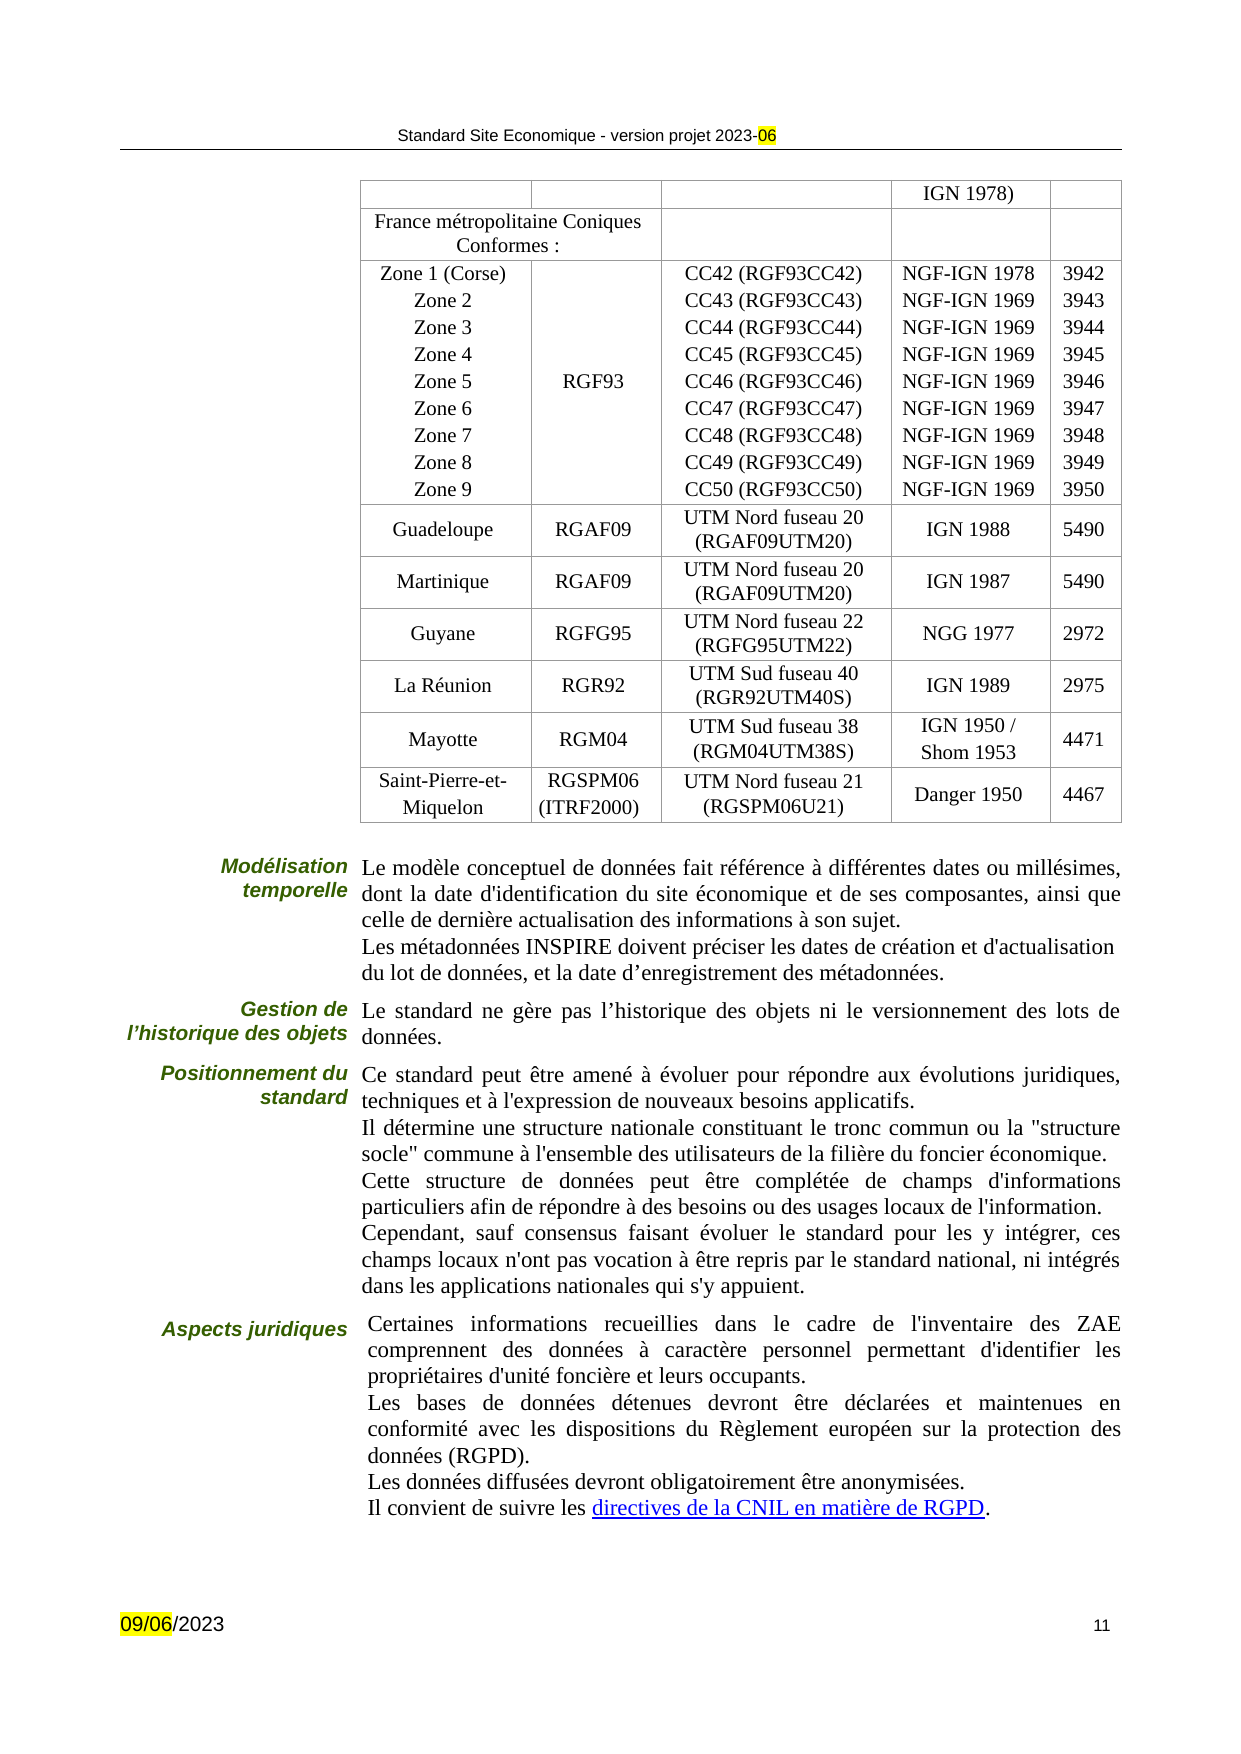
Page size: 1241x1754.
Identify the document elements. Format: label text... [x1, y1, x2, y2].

table_cell RGSPM06 (ITRF2000) [532, 768, 661, 822]
table_cell UTM Nord fuseau 20 (RGAF09UTM20) [662, 505, 891, 556]
table_header Modélisation temporelle [118, 848, 355, 991]
table_cell Guadeloupe [361, 505, 531, 556]
table_cell UTM Nord fuseau 20 (RGAF09UTM20) [662, 557, 891, 608]
table_cell RGAF09 [532, 505, 661, 556]
table_cell RGF93 [532, 261, 661, 504]
table_cell 3942 3943 3944 3945 3946 3947 3948 3949 3950 [1051, 261, 1121, 504]
table_cell 2972 [1051, 609, 1121, 660]
table_cell IGN 1989 [892, 661, 1050, 712]
table_cell RGR92 [532, 661, 661, 712]
table_cell [662, 209, 891, 260]
table_cell RGM04 [532, 713, 661, 767]
table_cell IGN 1987 [892, 557, 1050, 608]
table_cell RGFG95 [532, 609, 661, 660]
table_cell CC42 (RGF93CC42) CC43 (RGF93CC43) CC44 (RGF93CC44) CC45 (RGF93CC45) CC46 (RGF93CC46) CC47 (RGF93CC47) CC48 (RGF93CC48) CC49 (RGF93CC49) CC50 (RGF93CC50) [662, 261, 891, 504]
table_cell [361, 181, 531, 208]
table_cell [892, 209, 1050, 260]
table_cell Zone 1 (Corse) Zone 2 Zone 3 Zone 4 Zone 5 Zone 6 Zone 7 Zone 8 Zone 9 [361, 261, 531, 504]
table_cell IGN 1988 [892, 505, 1050, 556]
table_cell [1051, 209, 1121, 260]
table_cell RGAF09 [532, 557, 661, 608]
table_cell Aspects juridiques [118, 1304, 355, 1526]
table_cell 4467 [1051, 768, 1121, 822]
table_cell Saint-Pierre-et- Miquelon [361, 768, 531, 822]
table_cell La Réunion [361, 661, 531, 712]
table_cell NGG 1977 [892, 609, 1050, 660]
table_cell - IGN 1978) [892, 181, 1050, 208]
table_cell 5490 [1051, 505, 1121, 556]
table_cell Danger 1950 [892, 768, 1050, 822]
table_cell UTM Sud fuseau 38 (RGM04UTM38S) [662, 713, 891, 767]
table_cell France métropolitaine Coniques Conformes : [361, 209, 661, 260]
table_cell Certaines informations recueillies dans le cadre de l'inventaire des ZAE comprennent des données à caractère personnel permettant d'identifier les propriétaires d'unité foncière et leurs occupants. Les bases de données détenues devront être déclarées et maintenues en conformité avec les dispositions du Règlement européen sur la protection des données (RGPD). Les données diffusées devront obligatoirement être anonymisées. Il convient de suivre les directives de la CNIL en matière de RGPD. [355, 1304, 1122, 1526]
table_cell 2975 [1051, 661, 1121, 712]
table_cell [662, 181, 891, 208]
table_cell Le standard ne gère pas l’historique des objets ni le versionnement des lots de données. [355, 991, 1122, 1056]
table_cell Martinique [361, 557, 531, 608]
table_cell [1051, 181, 1121, 208]
table_cell [532, 181, 661, 208]
table_cell 5490 [1051, 557, 1121, 608]
table_cell UTM Nord fuseau 21 (RGSPM06U21) [662, 768, 891, 822]
table_cell UTM Nord fuseau 22 (RGFG95UTM22) [662, 609, 891, 660]
table_cell IGN 1950 / Shom 1953 [892, 713, 1050, 767]
table_cell Mayotte [361, 713, 531, 767]
table_cell NGF-IGN 1978 NGF-IGN 1969 NGF-IGN 1969 NGF-IGN 1969 NGF-IGN 1969 NGF-IGN 1969 NGF-IGN 1969 NGF-IGN 1969 NGF-IGN 1969 [892, 261, 1050, 504]
table_cell 4471 [1051, 713, 1121, 767]
table_cell Positionnement du standard [118, 1056, 355, 1304]
table_cell Guyane [361, 609, 531, 660]
table_cell UTM Sud fuseau 40 (RGR92UTM40S) [662, 661, 891, 712]
table_cell Gestion de l’historique des objets [118, 991, 355, 1056]
table_header Le modèle conceptuel de données fait référence à différentes dates ou millésimes, dont la date d'identification du site économique et de ses composantes, ainsi que celle de dernière actualisation des informations à son sujet. Les métadonnées INSPIRE doivent préciser les dates de création et d'actualisation du lot de données, et la date d’enregistrement des métadonnées. [355, 848, 1122, 991]
table_cell Ce standard peut être amené à évoluer pour répondre aux évolutions juridiques, techniques et à l'expression de nouveaux besoins applicatifs. Il détermine une structure nationale constituant le tronc commun ou la "structure socle" commune à l'ensemble des utilisateurs de la filière du foncier économique. Cette structure de données peut être complétée de champs d'informations particuliers afin de répondre à des besoins ou des usages locaux de l'information. Cependant, sauf consensus faisant évoluer le standard pour les y intégrer, ces champs locaux n'ont pas vocation à être repris par le standard national, ni intégrés dans les applications nationales qui s'y appuient. [355, 1056, 1122, 1304]
